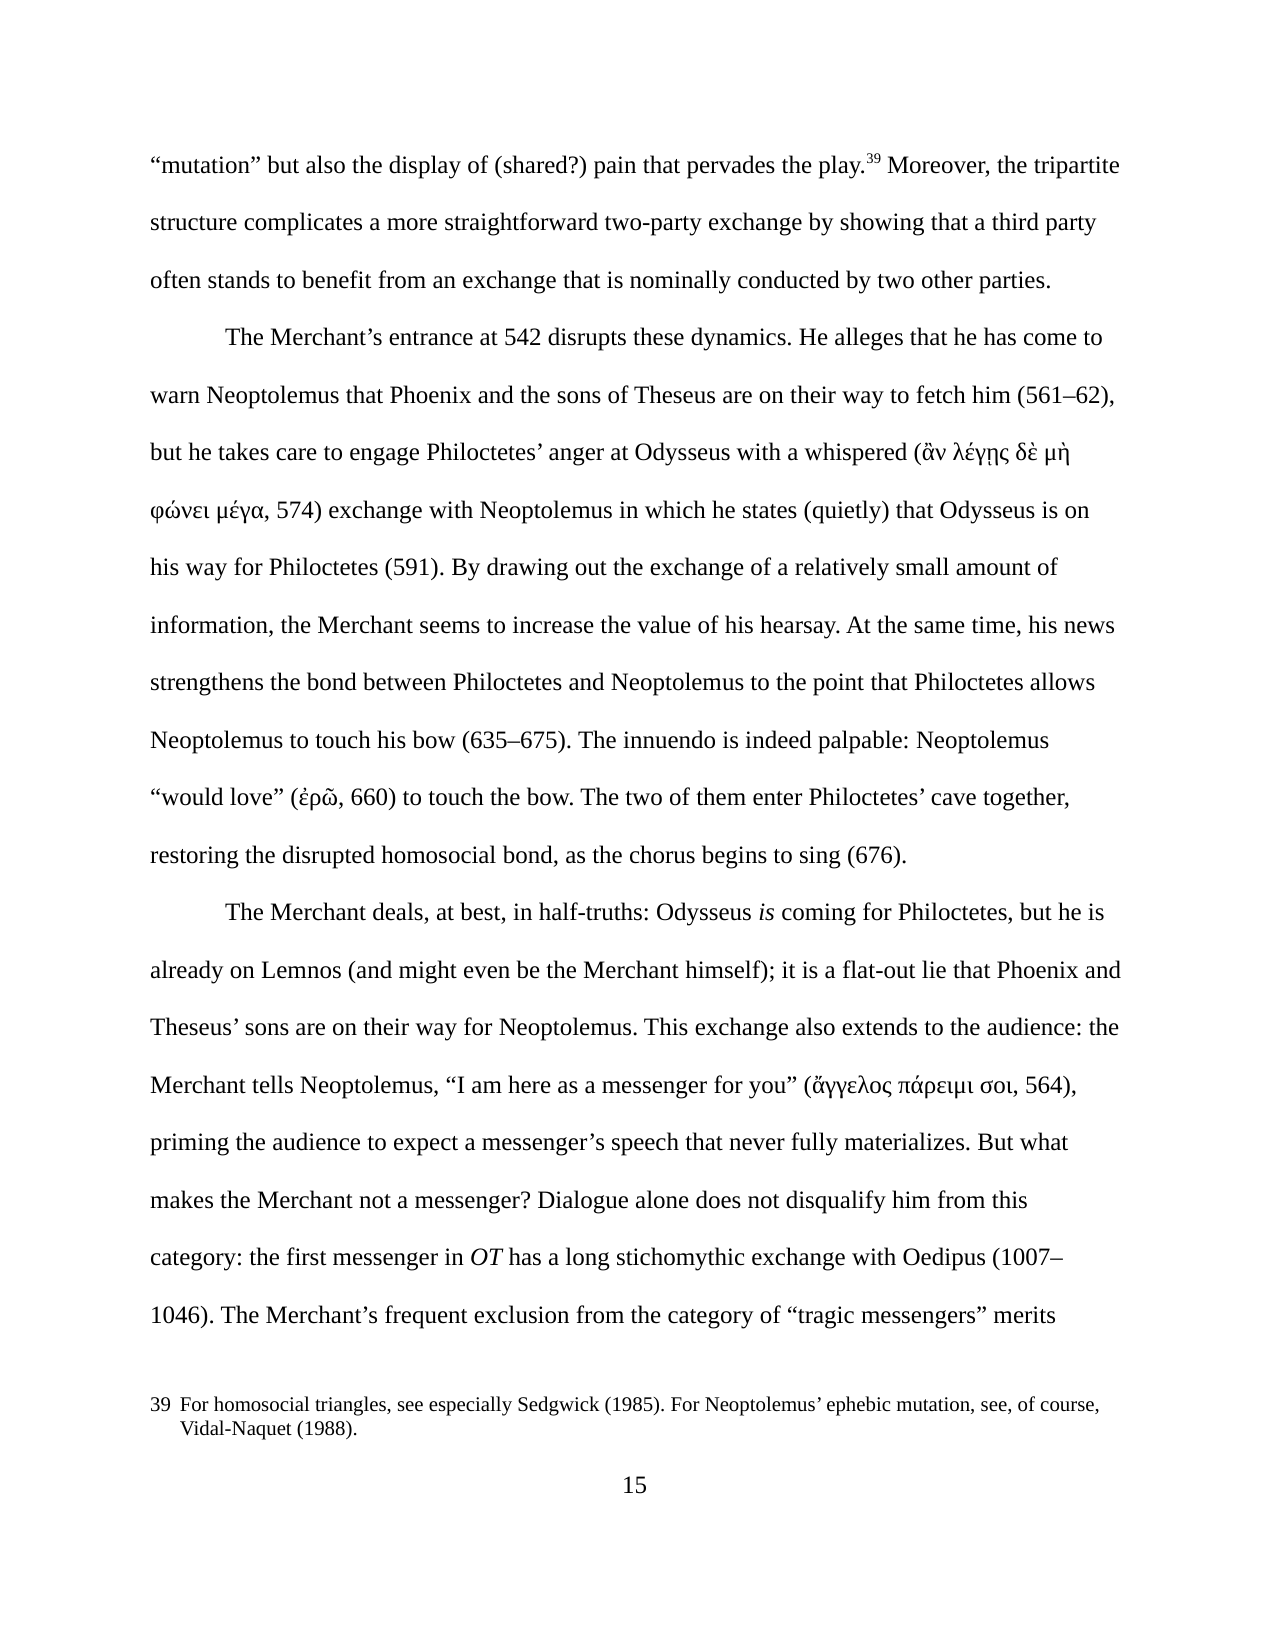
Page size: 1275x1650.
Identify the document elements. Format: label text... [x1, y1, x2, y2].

text The Merchant deals, at best, in half-truths: Odysseus is coming for Philoctetes, but he is already on Lemnos (and might even be the Merchant himself); it is a flat-out lie that Phoenix and Theseus’ sons are on their way for Neoptolemus. This exchange also extends to the audience: the Merchant tells Neoptolemus, “I am here as a messenger for you” (ἄγγελος πάρειμι σοι, 564), priming the audience to expect a messenger’s speech that never fully materializes. But what makes the Merchant not a messenger? Dialogue alone does not disqualify him from this category: the first messenger in OT has a long stichomythic exchange with Oedipus (1007–1046). The Merchant’s frequent exclusion from the category of “tragic messengers” merits [150, 897, 1125, 1329]
text “mutation” but also the display of (shared?) pain that pervades the play. Moreover, the tripartite structure complicates a more straightforward two-party exchange by showing that a third party often stands to benefit from an exchange that is nominally conducted by two other parties. [150, 150, 1125, 294]
text For homosocial triangles, see especially Sedgwick (1985). For Neoptolemus’ ephebic mutation, see, of course, Vidal-Naquet (1988). [150, 1392, 1125, 1440]
text The Merchant’s entrance at 542 disrupts these dynamics. He alleges that he has come to warn Neoptolemus that Phoenix and the sons of Theseus are on their way to fetch him (561–62), but he takes care to engage Philoctetes’ anger at Odysseus with a whispered (ἂν λέγῃς δὲ μὴ φώνει μέγα, 574) exchange with Neoptolemus in which he states (quietly) that Odysseus is on his way for Philoctetes (591). By drawing out the exchange of a relatively small amount of information, the Merchant seems to increase the value of his hearsay. At the same time, his news strengthens the bond between Philoctetes and Neoptolemus to the point that Philoctetes allows Neoptolemus to touch his bow (635–675). The innuendo is indeed palpable: Neoptolemus “would love” (ἐρῶ, 660) to touch the bow. The two of them enter Philoctetes’ cave together, restoring the disrupted homosocial bond, as the chorus begins to sing (676). [150, 322, 1125, 869]
